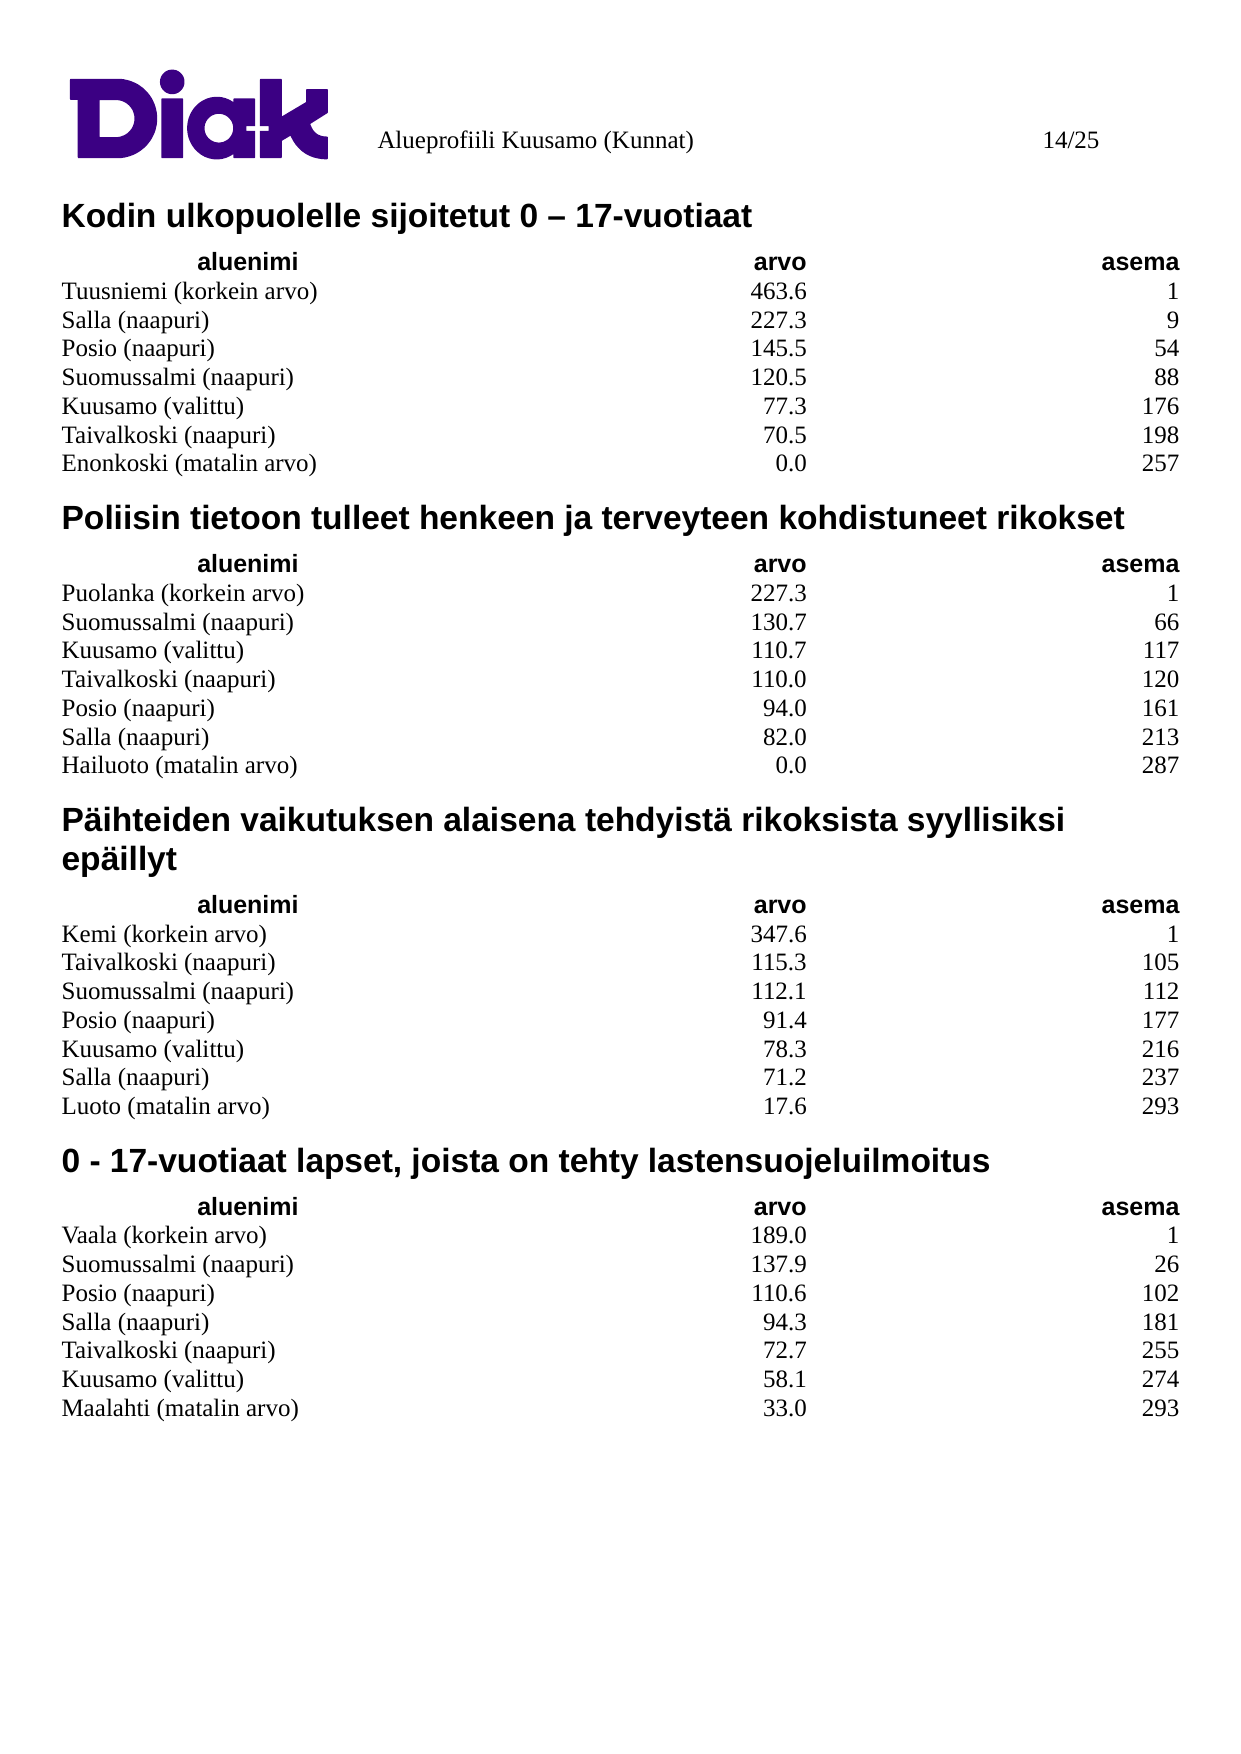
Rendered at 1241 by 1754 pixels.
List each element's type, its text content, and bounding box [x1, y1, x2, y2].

table_cell 137.9 [434, 1249, 806, 1278]
table_cell 181 [806, 1307, 1179, 1336]
table_cell 88 [806, 362, 1179, 391]
table_cell 120.5 [434, 362, 806, 391]
table_cell 33.0 [434, 1393, 806, 1422]
table_cell 117 [806, 636, 1179, 664]
table_cell Hailuoto (matalin arvo) [61, 751, 434, 779]
table_cell Enonkoski (matalin arvo) [61, 449, 434, 477]
table_cell 1 [806, 276, 1179, 305]
table_header arvo [434, 1192, 806, 1221]
table_cell 102 [806, 1278, 1179, 1307]
table_cell 293 [806, 1393, 1179, 1422]
table_cell 189.0 [434, 1221, 806, 1249]
table_cell 257 [806, 449, 1179, 477]
table_cell Puolanka (korkein arvo) [61, 578, 434, 607]
table_cell Taivalkoski (naapuri) [61, 1336, 434, 1364]
table_cell Posio (naapuri) [61, 693, 434, 722]
table_header aluenimi [61, 247, 434, 276]
table_cell 82.0 [434, 722, 806, 751]
table_cell 70.5 [434, 420, 806, 448]
table_cell 177 [806, 1005, 1179, 1034]
table_cell Posio (naapuri) [61, 1278, 434, 1307]
table_cell Suomussalmi (naapuri) [61, 607, 434, 636]
table_cell 255 [806, 1336, 1179, 1364]
table_cell Taivalkoski (naapuri) [61, 948, 434, 976]
table_cell 110.0 [434, 664, 806, 693]
table_cell 287 [806, 751, 1179, 779]
table_header asema [806, 247, 1179, 276]
table_cell 54 [806, 334, 1179, 362]
table_cell Tuusniemi (korkein arvo) [61, 276, 434, 305]
table_cell 1 [806, 919, 1179, 947]
table_cell 9 [806, 305, 1179, 333]
table_cell 274 [806, 1364, 1179, 1393]
table_cell 120 [806, 664, 1179, 693]
table_cell 176 [806, 391, 1179, 420]
table_cell Salla (naapuri) [61, 1063, 434, 1091]
table_header asema [806, 549, 1179, 578]
table_header arvo [434, 247, 806, 276]
table_cell 94.3 [434, 1307, 806, 1336]
table_cell Vaala (korkein arvo) [61, 1221, 434, 1249]
table_cell 77.3 [434, 391, 806, 420]
table_cell Suomussalmi (naapuri) [61, 362, 434, 391]
subtitle Päihteiden vaikutuksen alaisena tehdyistä rikoksista syyllisiksi epäillyt [61, 800, 1179, 877]
table_header aluenimi [61, 890, 434, 919]
table_cell 0.0 [434, 751, 806, 779]
table_cell 161 [806, 693, 1179, 722]
table_cell 213 [806, 722, 1179, 751]
table_cell 227.3 [434, 578, 806, 607]
table_cell 130.7 [434, 607, 806, 636]
table_cell 237 [806, 1063, 1179, 1091]
table_cell 1 [806, 578, 1179, 607]
table_cell 26 [806, 1249, 1179, 1278]
table_cell 112.1 [434, 976, 806, 1005]
table_cell 110.6 [434, 1278, 806, 1307]
table_header arvo [434, 549, 806, 578]
table_cell 293 [806, 1091, 1179, 1120]
table_cell Kuusamo (valittu) [61, 391, 434, 420]
table_cell Suomussalmi (naapuri) [61, 976, 434, 1005]
table_cell 145.5 [434, 334, 806, 362]
table_cell Posio (naapuri) [61, 1005, 434, 1034]
table_cell 78.3 [434, 1034, 806, 1062]
table_cell Taivalkoski (naapuri) [61, 664, 434, 693]
table_cell Salla (naapuri) [61, 722, 434, 751]
table_cell 463.6 [434, 276, 806, 305]
table_cell 198 [806, 420, 1179, 448]
table_header aluenimi [61, 549, 434, 578]
table_cell 72.7 [434, 1336, 806, 1364]
table_cell 71.2 [434, 1063, 806, 1091]
table_cell Kemi (korkein arvo) [61, 919, 434, 947]
table_cell 105 [806, 948, 1179, 976]
table_cell 216 [806, 1034, 1179, 1062]
table_cell 1 [806, 1221, 1179, 1249]
table_cell 115.3 [434, 948, 806, 976]
table_cell Salla (naapuri) [61, 1307, 434, 1336]
table_cell Kuusamo (valittu) [61, 636, 434, 664]
table_header asema [806, 1192, 1179, 1221]
table_cell Maalahti (matalin arvo) [61, 1393, 434, 1422]
table_cell Luoto (matalin arvo) [61, 1091, 434, 1120]
table_cell 91.4 [434, 1005, 806, 1034]
table_cell 347.6 [434, 919, 806, 947]
table_cell 17.6 [434, 1091, 806, 1120]
subtitle Kodin ulkopuolelle sijoitetut 0 – 17-vuotiaat [61, 196, 1179, 235]
table_header arvo [434, 890, 806, 919]
table_cell Kuusamo (valittu) [61, 1034, 434, 1062]
table_cell Salla (naapuri) [61, 305, 434, 333]
table_cell 66 [806, 607, 1179, 636]
table_header aluenimi [61, 1192, 434, 1221]
subtitle Poliisin tietoon tulleet henkeen ja terveyteen kohdistuneet rikokset [61, 498, 1179, 537]
table_cell Taivalkoski (naapuri) [61, 420, 434, 448]
table_cell Kuusamo (valittu) [61, 1364, 434, 1393]
table_cell 58.1 [434, 1364, 806, 1393]
table_cell Suomussalmi (naapuri) [61, 1249, 434, 1278]
table_cell 0.0 [434, 449, 806, 477]
table_cell 94.0 [434, 693, 806, 722]
table_cell 227.3 [434, 305, 806, 333]
table_cell 112 [806, 976, 1179, 1005]
table_cell 110.7 [434, 636, 806, 664]
subtitle 0 - 17-vuotiaat lapset, joista on tehty lastensuojeluilmoitus [61, 1141, 1179, 1179]
table_header asema [806, 890, 1179, 919]
table_cell Posio (naapuri) [61, 334, 434, 362]
